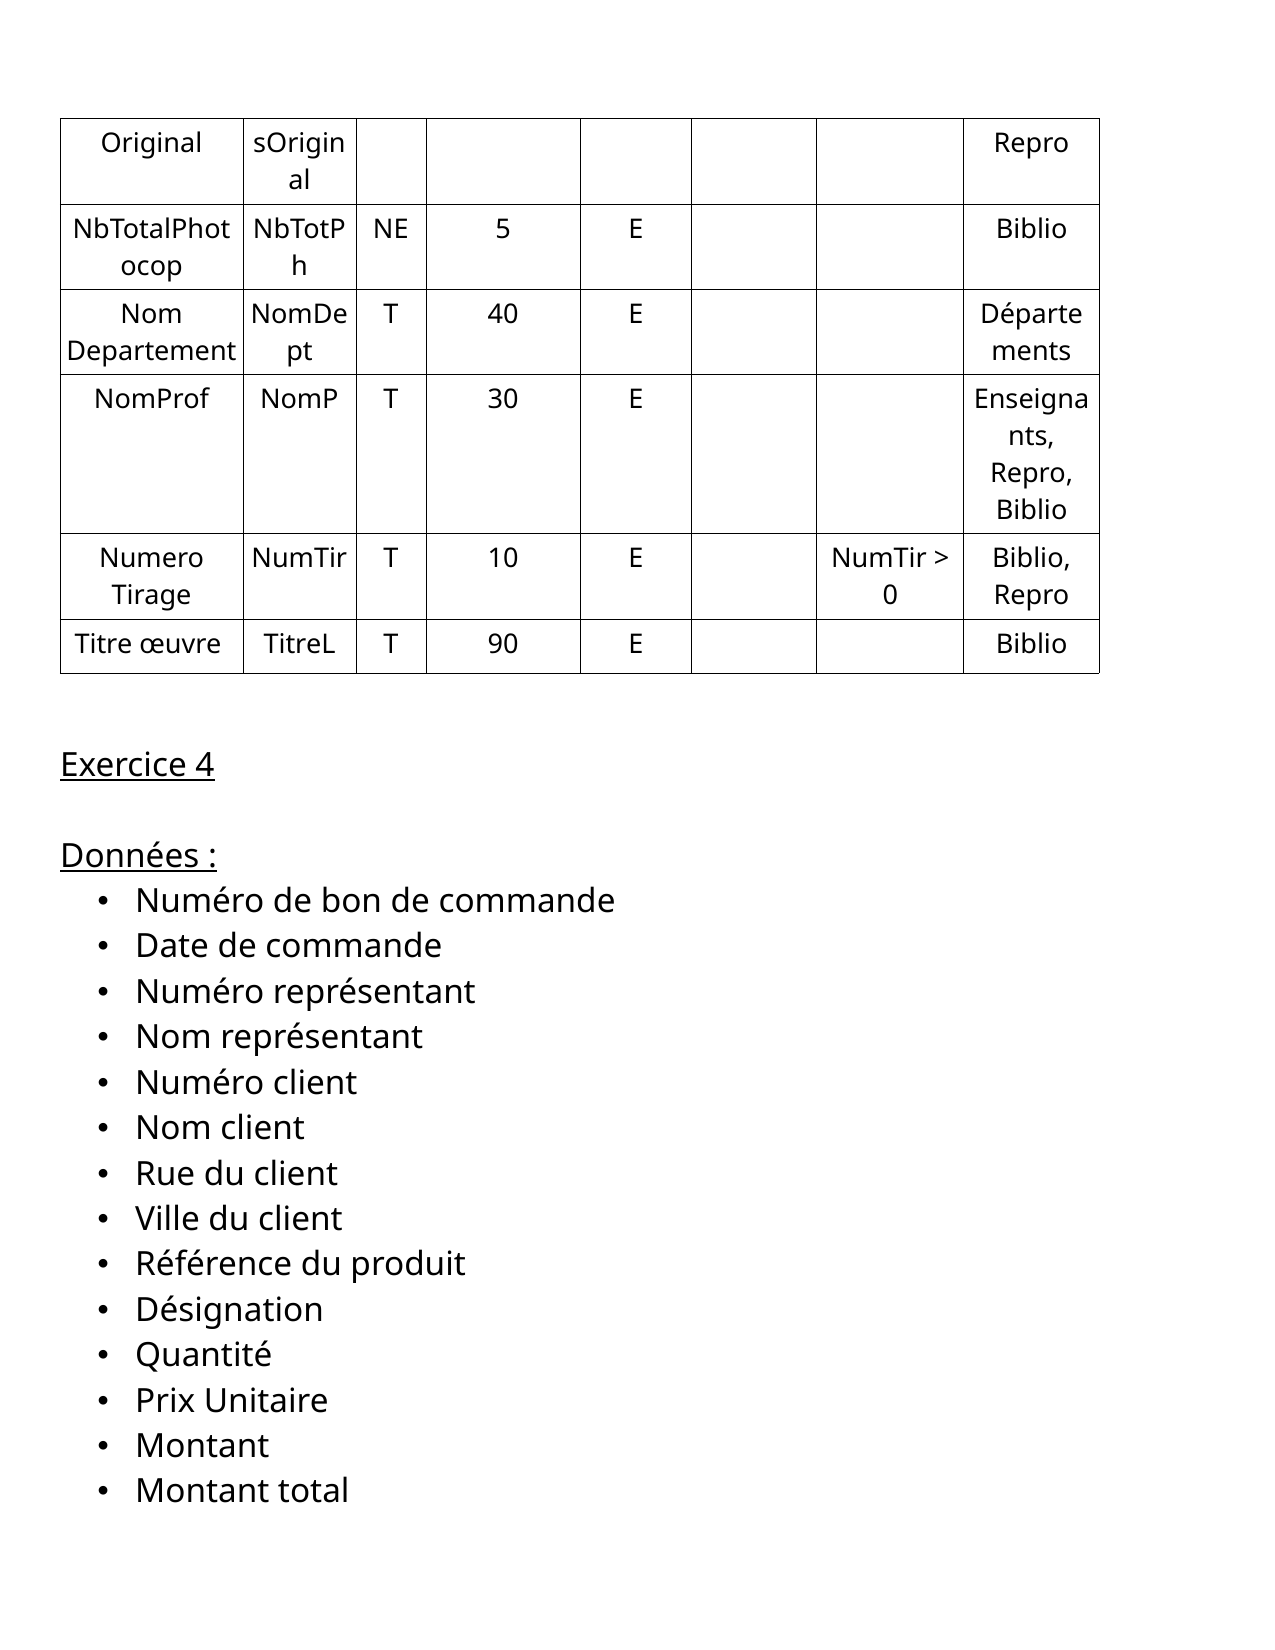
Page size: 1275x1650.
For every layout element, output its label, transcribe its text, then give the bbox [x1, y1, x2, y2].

table_cell 5 [427, 205, 580, 289]
table_cell Nom Departement [61, 290, 243, 374]
table_cell [817, 290, 963, 374]
table_cell [692, 375, 816, 533]
table_cell [817, 205, 963, 289]
list Numéro de bon de commande [97, 877, 1217, 922]
table_cell E [581, 534, 691, 618]
table_cell [692, 534, 816, 618]
table_cell T [357, 620, 426, 672]
table_cell Original [61, 119, 243, 203]
table_cell T [357, 534, 426, 618]
table_cell [692, 119, 816, 203]
table_cell NumTir [244, 534, 356, 618]
table_cell Départements [964, 290, 1099, 374]
table_cell E [581, 205, 691, 289]
list Ville du client [97, 1195, 1217, 1240]
table_cell Biblio [964, 620, 1099, 672]
table_cell E [581, 620, 691, 672]
table_cell NomDept [244, 290, 356, 374]
table_cell [357, 119, 426, 203]
table_cell 10 [427, 534, 580, 618]
list Numéro client [97, 1058, 1217, 1104]
table_cell Numero Tirage [61, 534, 243, 618]
table_cell [692, 620, 816, 672]
table_cell Titre œuvre [61, 620, 243, 672]
list Numéro représentant [97, 968, 1217, 1013]
table_cell [581, 119, 691, 203]
list Quantité [97, 1331, 1217, 1376]
text Exercice 4 [60, 741, 1217, 786]
table_cell 90 [427, 620, 580, 672]
table_cell Biblio [964, 205, 1099, 289]
table_cell Biblio, Repro [964, 534, 1099, 618]
list Référence du produit [97, 1240, 1217, 1286]
table_cell E [581, 375, 691, 533]
list Montant total [97, 1467, 1217, 1513]
table_cell [427, 119, 580, 203]
table_cell T [357, 375, 426, 533]
table_cell [692, 290, 816, 374]
table_cell E [581, 290, 691, 374]
list Montant [97, 1422, 1217, 1467]
table_cell 30 [427, 375, 580, 533]
table_cell NumTir > 0 [817, 534, 963, 618]
table_cell NE [357, 205, 426, 289]
table_cell TitreL [244, 620, 356, 672]
table_cell [817, 119, 963, 203]
table_cell Enseignants, Repro, Biblio [964, 375, 1099, 533]
table_cell [817, 620, 963, 672]
table_cell T [357, 290, 426, 374]
table_cell Repro [964, 119, 1099, 203]
table_cell NomProf [61, 375, 243, 533]
list Prix Unitaire [97, 1376, 1217, 1422]
table_cell 40 [427, 290, 580, 374]
list Date de commande [97, 922, 1217, 968]
table_cell [817, 375, 963, 533]
list Nom client [97, 1104, 1217, 1149]
list Rue du client [97, 1149, 1217, 1195]
table_cell NbTotPh [244, 205, 356, 289]
table_cell NomP [244, 375, 356, 533]
table_cell sOriginal [244, 119, 356, 203]
table_cell NbTotalPhotocop [61, 205, 243, 289]
list Nom représentant [97, 1013, 1217, 1058]
text Données : [60, 831, 1217, 877]
list Désignation [97, 1286, 1217, 1331]
table_cell [692, 205, 816, 289]
